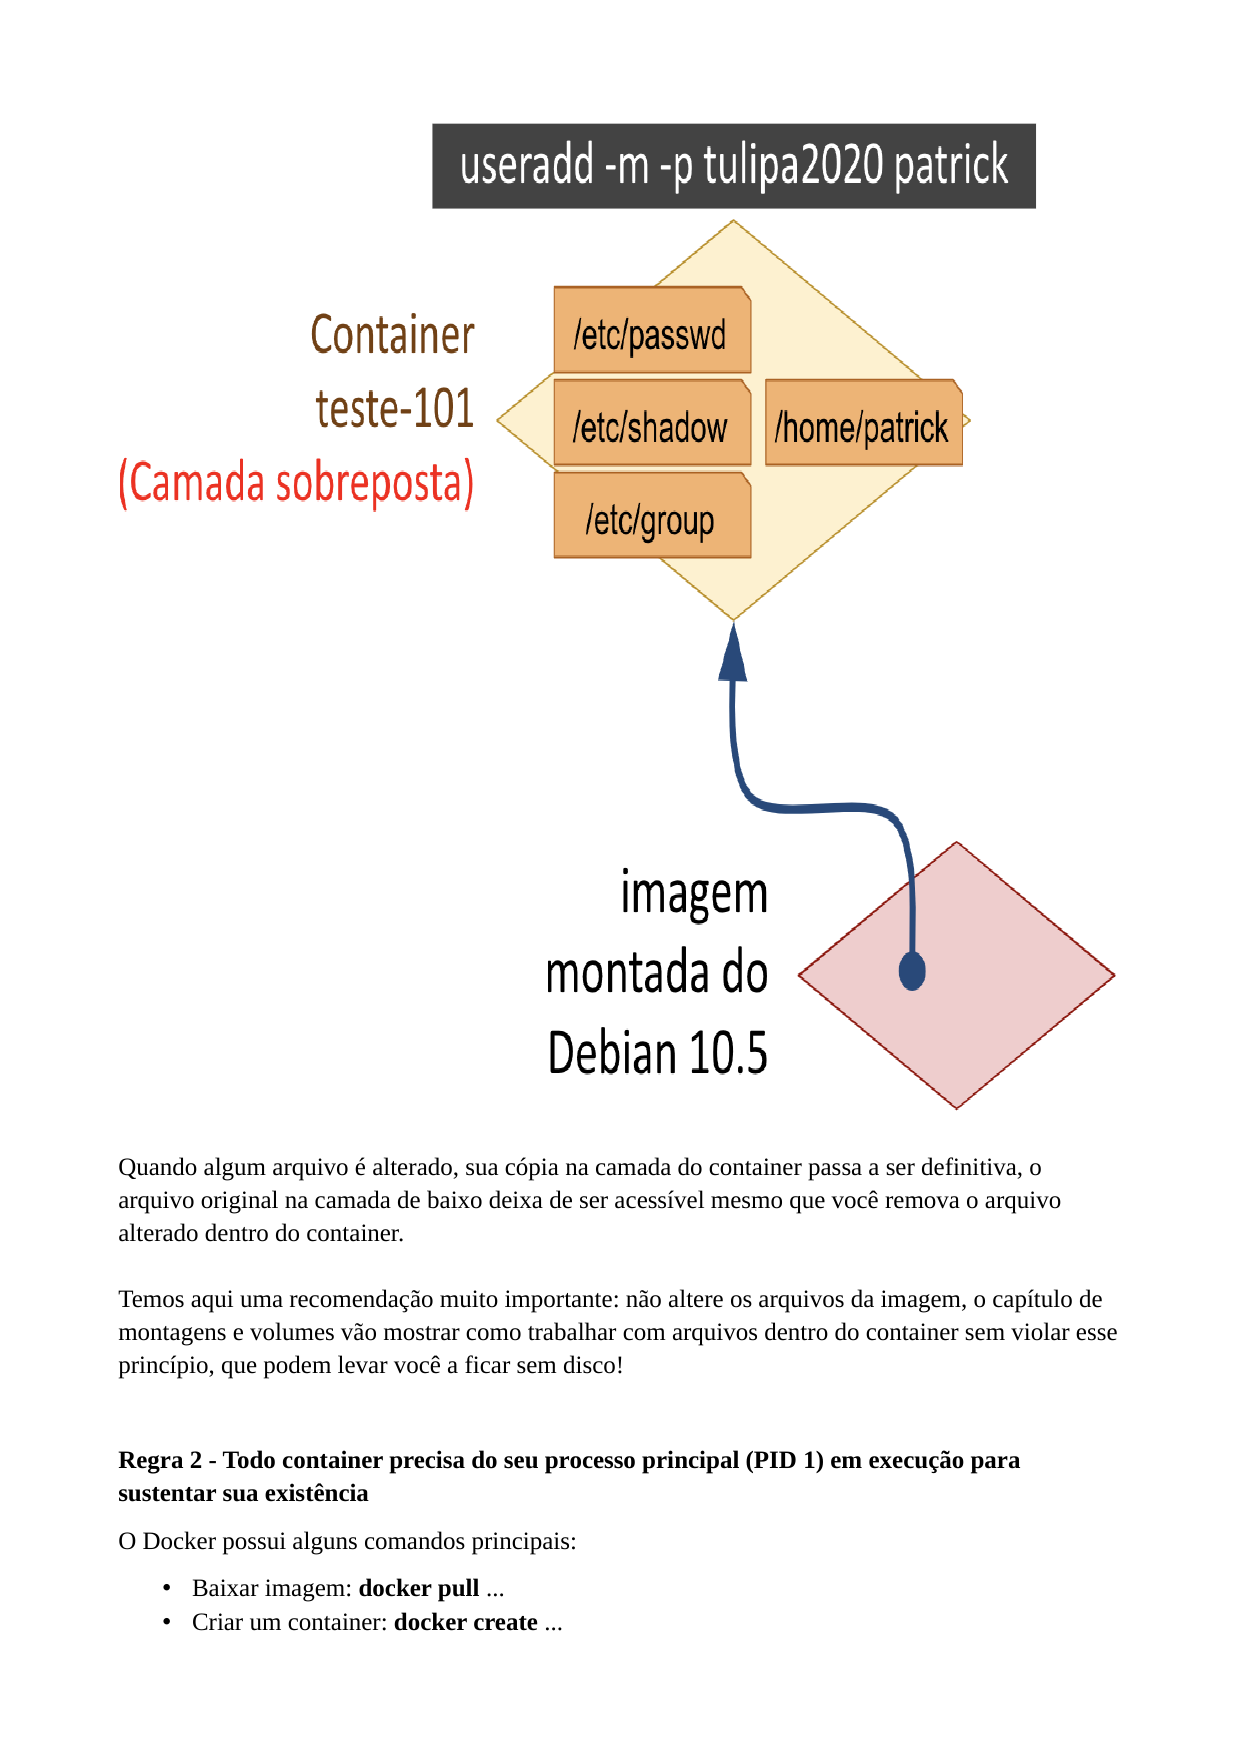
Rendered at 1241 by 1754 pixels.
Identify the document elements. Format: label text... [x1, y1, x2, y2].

picture [120, 118, 1121, 1134]
text Quando algum arquivo é alterado, sua cópia na camada do container passa a ser definitiva, o arquivo original na camada de baixo deixa de ser acessível mesmo que você remova o arquivo alterado dentro do container. Temos aqui uma recomendação muito importante: não altere os arquivos da imagem, o capítulo de montagens e volumes vão mostrar como trabalhar com arquivos dentro do container sem violar esse princípio, que podem levar você a ficar sem disco! [118, 1152, 1122, 1379]
text Regra 2 - Todo container precisa do seu processo principal (PID 1) em execução para sustentar sua existência [118, 1445, 1122, 1507]
list Baixar imagem: docker pull ... [162, 1573, 1122, 1602]
text O Docker possui alguns comandos principais: [118, 1526, 1122, 1555]
list Criar um container: docker create ... [162, 1607, 1122, 1635]
